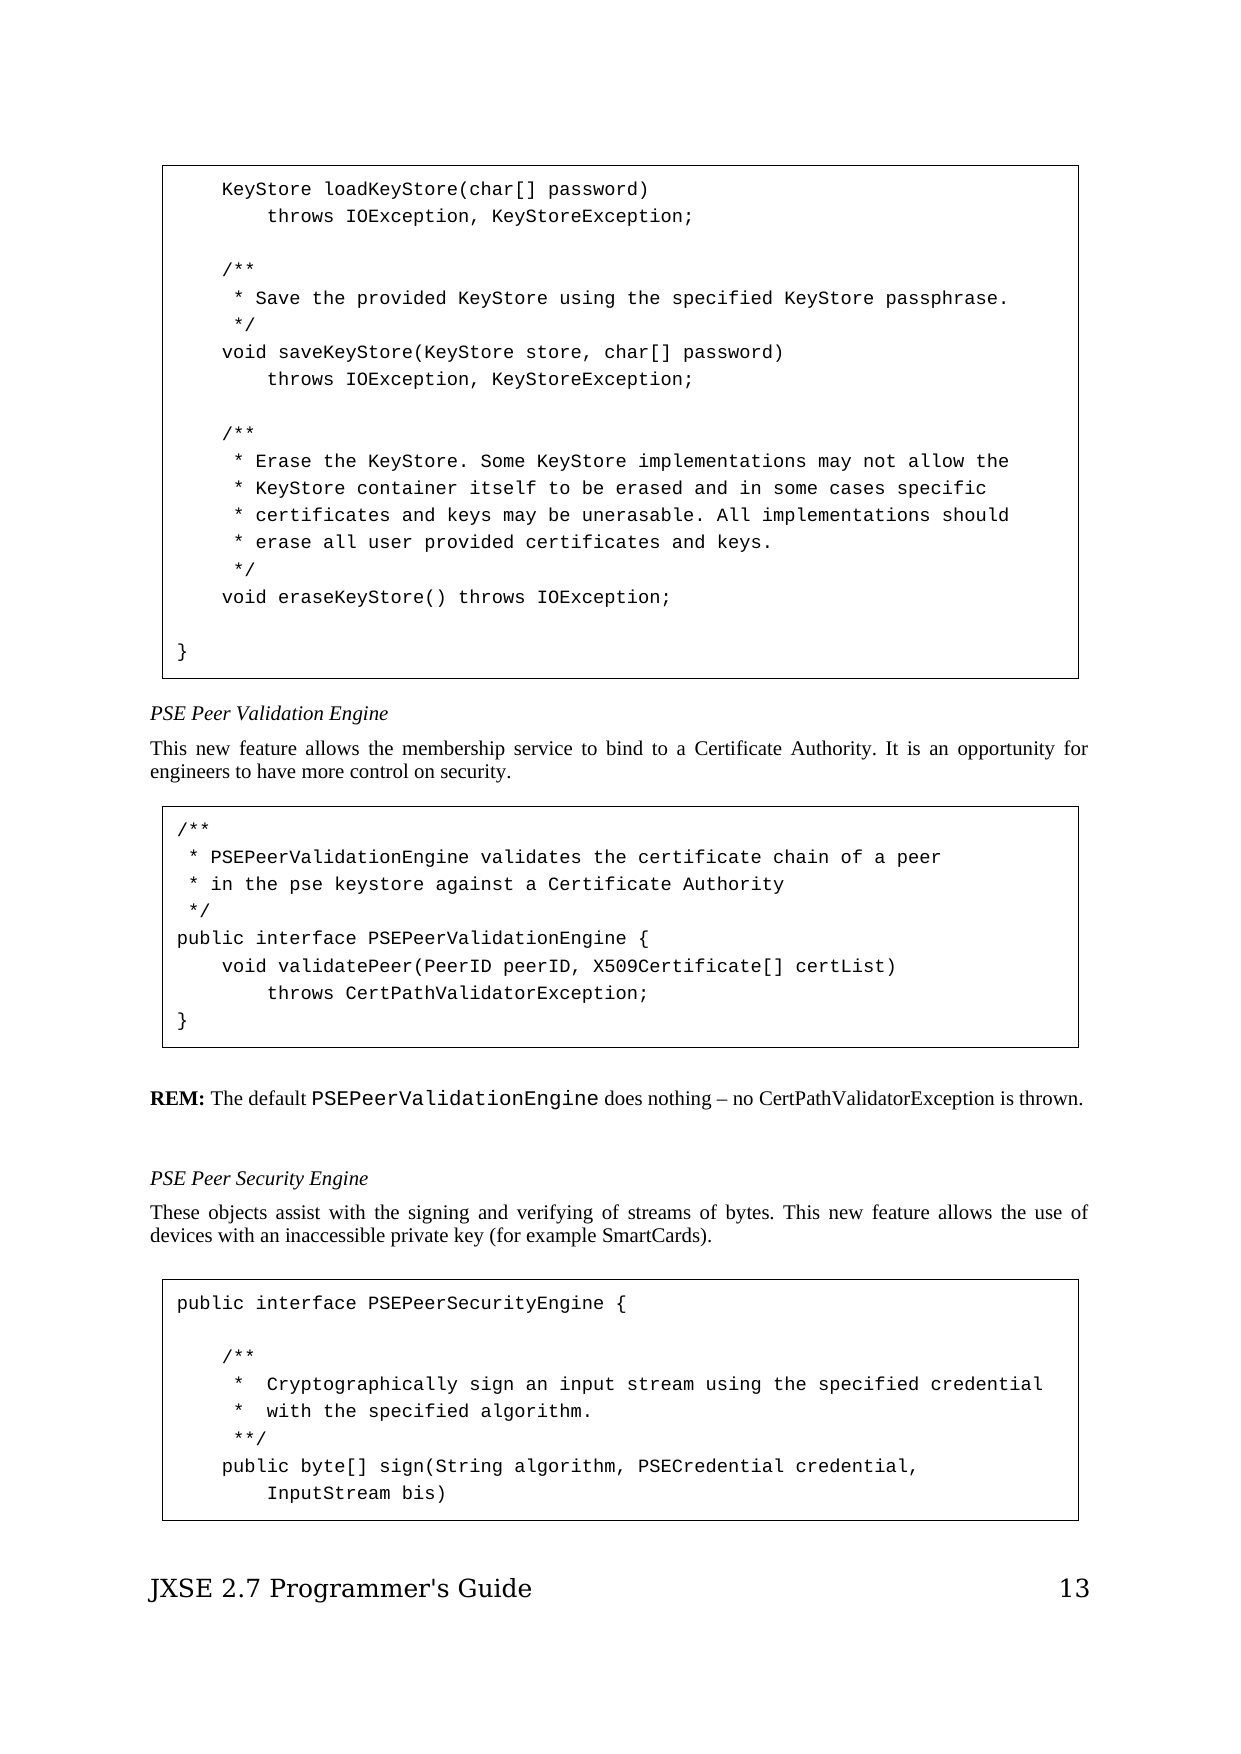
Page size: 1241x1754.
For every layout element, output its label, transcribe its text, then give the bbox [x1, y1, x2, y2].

text void eraseKeyStore() throws IOException; [163, 573, 1078, 609]
text This new feature allows the membership service to bind to a Certificate Authority. It is an opportunity for engineers to have more control on security. [150, 737, 1090, 783]
text * Cryptographically sign an input stream using the specified credential [163, 1360, 1078, 1387]
text */ [163, 887, 1078, 914]
text */ [163, 301, 1078, 328]
text These objects assist with the signing and verifying of streams of bytes. This new feature allows the use of devices with an inaccessible private key (for example SmartCards). [150, 1201, 1090, 1247]
text PSE Peer Security Engine [150, 1166, 1090, 1189]
text throws IOException, KeyStoreException; [163, 192, 1078, 228]
text public interface PSEPeerValidationEngine { [163, 914, 1078, 942]
text /** [163, 807, 1078, 833]
text * PSEPeerValidationEngine validates the certificate chain of a peer [163, 833, 1078, 860]
text **/ [163, 1414, 1078, 1442]
text REM: The default PSEPeerValidationEngine does nothing – no CertPathValidatorException is thrown. [150, 1087, 1090, 1111]
text public byte[] sign(String algorithm, PSECredential credential, [163, 1442, 1078, 1469]
text throws IOException, KeyStoreException; [163, 355, 1078, 391]
text * with the specified algorithm. [163, 1387, 1078, 1414]
text PSE Peer Validation Engine [150, 702, 1090, 725]
text * KeyStore container itself to be erased and in some cases specific [163, 464, 1078, 491]
text InputStream bis) [163, 1469, 1078, 1520]
text * Save the provided KeyStore using the specified KeyStore passphrase. [163, 274, 1078, 301]
text /** [163, 409, 1078, 437]
text public interface PSEPeerSecurityEngine { [163, 1280, 1078, 1315]
text /** [163, 246, 1078, 274]
text * certificates and keys may be unerasable. All implementations should [163, 491, 1078, 518]
text * in the pse keystore against a Certificate Authority [163, 860, 1078, 887]
text throws CertPathValidatorException; [163, 969, 1078, 996]
text } [163, 996, 1078, 1047]
text * Erase the KeyStore. Some KeyStore implementations may not allow the [163, 437, 1078, 464]
text void validatePeer(PeerID peerID, X509Certificate[] certList) [163, 942, 1078, 969]
text } [163, 627, 1078, 678]
text KeyStore loadKeyStore(char[] password) [163, 166, 1078, 192]
text void saveKeyStore(KeyStore store, char[] password) [163, 328, 1078, 355]
text */ [163, 546, 1078, 573]
text /** [163, 1333, 1078, 1360]
text * erase all user provided certificates and keys. [163, 518, 1078, 546]
